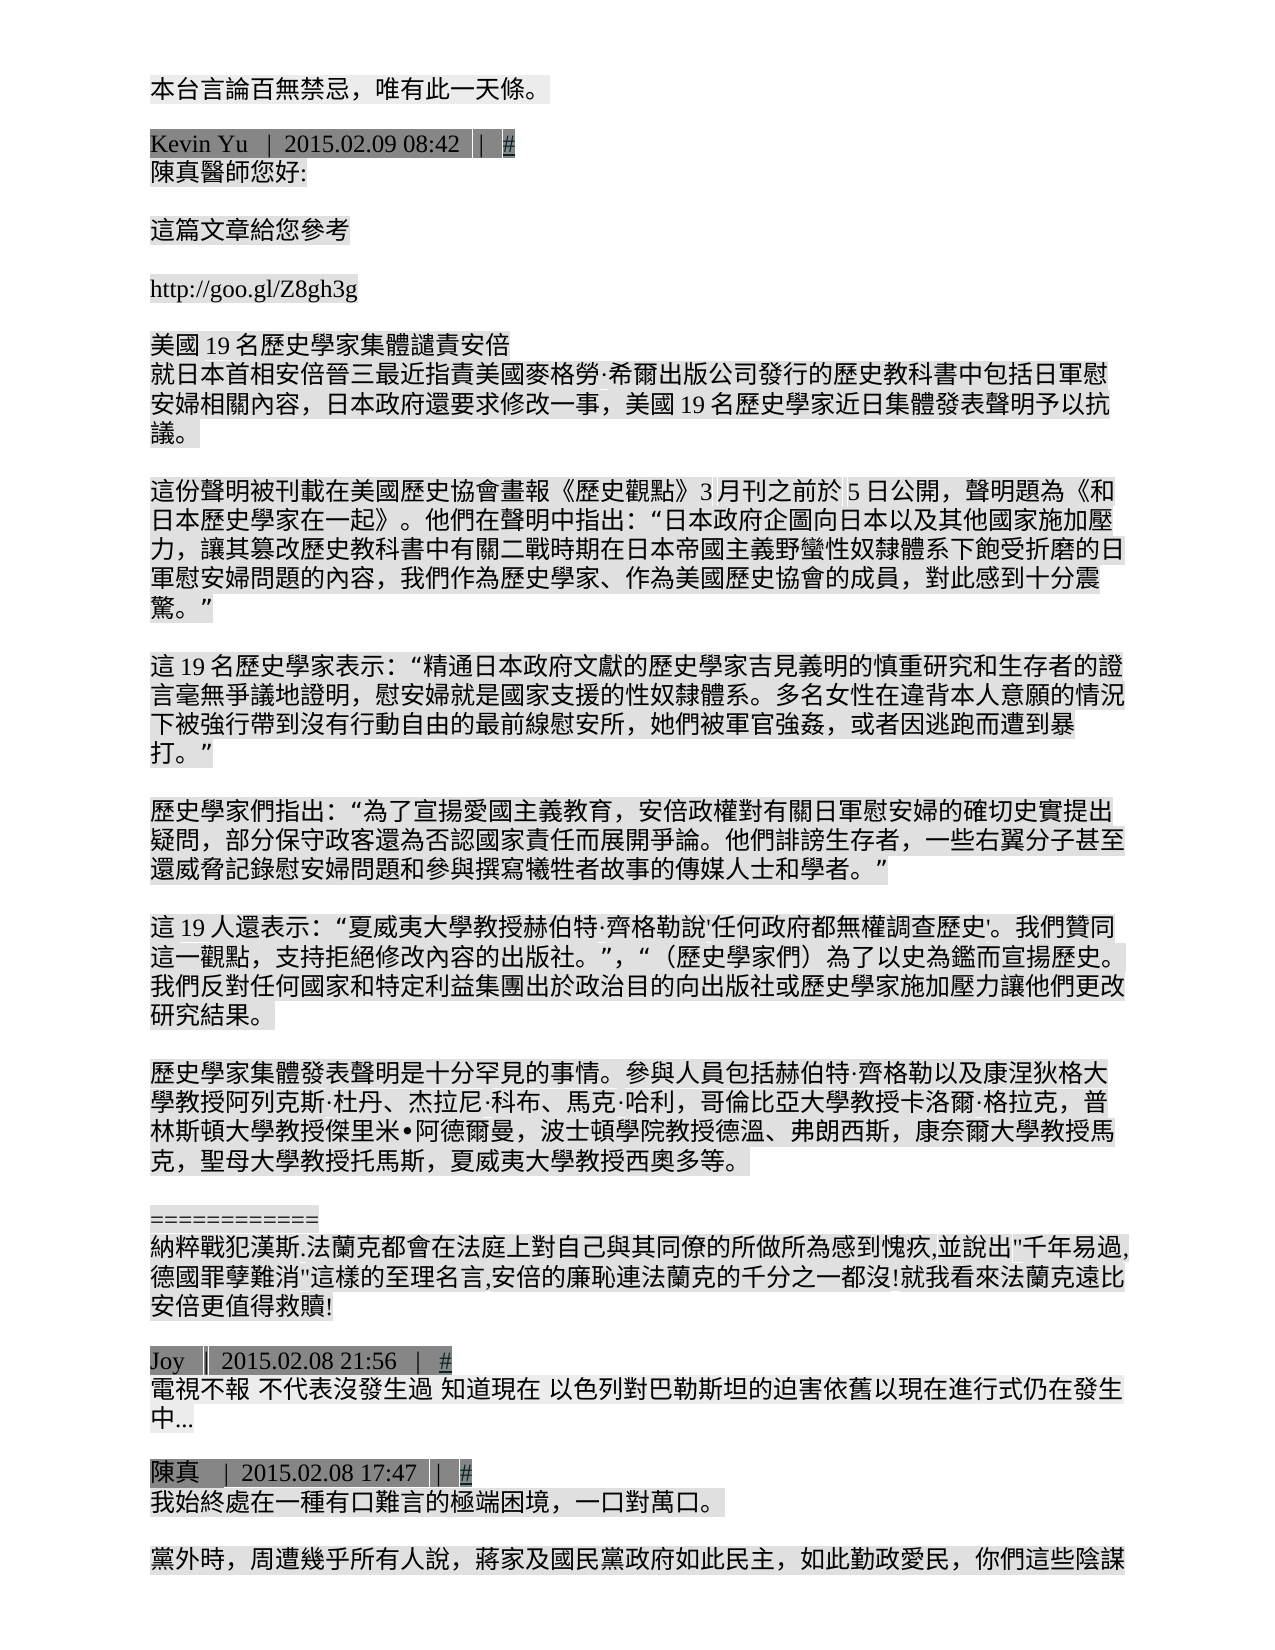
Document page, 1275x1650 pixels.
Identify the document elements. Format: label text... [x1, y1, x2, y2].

text 電視不報 不代表沒發生過 知道現在 以色列對巴勒斯坦的迫害依舊以現在進行式仍在發生中... [150, 1375, 1125, 1433]
text 謝謝Kevin, 最後一段看起來不像報導，是你寫的評論吧？所以我在它和報導之間畫線做了個區隔。 你說： "安倍的廉恥連法蘭克的千分之一都沒!就我看來法蘭克遠比安倍更值得救贖!" 我不認同你這個評論。難道你是上帝，知道誰該獲得救贖誰不應該？ 當我們說歐巴馬或安倍是個混蛋，意味著他們總是幹些天理不容的混蛋事，指的是事而不是人。公眾人物，其人其事往往難以區分，但基本上，我們仍然只能評其事而無法論其人。 這裏有兩層意思： 第一，人與角色不同。例如我過去常說阿扁是天下第一大壞蛋，指的是他做為一個政治人物這個 "角色"，而不是指他這個 "人"。若要論其人，阿扁在我心目中十足是個好人，雖然他壞事做不少，但那是兩回事。人是人，角色是角色。角色屬於一齣眾人可見的戲碼，大家皆可評而論之，但 "人" 卻隱密而神聖，如同神明一般，不該侵犯褻瀆。 第二，天上神明才有資格論人，人怎麼可能評論另一個人？難道你具有神明一般的全能智慧，方足以論斷他人。對我來說，與其說這是一種宗教誡命，不如說它是一種邏輯上的必然。甲畢竟不是乙，乙也終究不是丙，彼此不可能知道或體會對方的一切處境與造化，如何論斷？ 那些喜歡對人說教的，特別令人堵爛，因為 "教" 只能說給自己聽或自言自語說給不特定的眾人聽，不可能、更不應該說給任何一個成年人聽，除非你以為自己是全能的上帝。 那些喜歡對人說教的，你只要把他說的教在他身上演練一遍，保證對方馬上破功。這意思是說，你不可能知道別人的處境與造化，因此，把一套僵化教條拿來教化某人是行不通的；當你自己處於某種生命情境時，你恐怕做得比誰都糟糕。 同理，當某人有著某種在你看來也許充滿缺點的表現時，事實上很可能沒有人在他特有的處境或生命情境下能比他做得更好的了。 我常喜歡引用十七世紀初英國詩人George Herbert 的一句詩這麼說道：聰明人啊！「若你真以為你知道一切，而我一無所知，那麼，請你告訴我，我昨晚的夢。」 講這樣如果太抽象，那不妨想想最基本的生物狀況。比方說靜站好了，我有把握站兩天兩夜也不會倒下，但有些人很可能站20分鐘，我就得擔心她的生命危險了。為什麼？因為生物狀況不一樣。 因此，前者沒有理由嘲笑後者，更不該以為後者只是過慮或假裝。今天要是情境對調，你說不定站兩分鐘就昏倒得CPR了。 這些區分也許很微妙，但它很重要。我認為維根斯坦終其一生其實就只是要講這樣一件事，簡單說就是："這個跟那個不一樣"；一樣是人，但生命情境各有不同。對人對生命最好還是要放尊重些；你不得不尊重，因為這是邏輯之必然。 我完全不認同世上政客所為，甚至恨之入骨。但若做為一個 "人"，當所有政客全上了天堂領賞，我說不定都還在地獄不知道第幾層裏沉淪。我是打心底這麼相信。但這樣一種評論或論斷，只能由我自己告白，旁人無法置喙。 所謂告白(CONFESSION)的意思就是，某些話只能由某個人親口說出，其他所有人都沒有資格批評指教，若敢說上一句，便是褻瀆神明。 本台言論百無禁忌，唯有此一天條。 [150, 75, 1125, 104]
text Joy | 2015.02.08 21:56 | # [150, 1346, 1125, 1375]
text 陳真 | 2015.02.08 17:47 | # [150, 1458, 1125, 1488]
text Kevin Yu | 2015.02.09 08:42 | # [150, 129, 1125, 158]
text 陳真醫師您好: 這篇文章給您參考 http://goo.gl/Z8gh3g 美國19名歷史學家集體譴責安倍 就日本首相安倍晉三最近指責美國麥格勞·希爾出版公司發行的歷史教科書中包括日軍慰安婦相關內容，日本政府還要求修改一事，美國19名歷史學家近日集體發表聲明予以抗議。 這份聲明被刊載在美國歷史協會畫報《歷史觀點》3月刊之前於5日公開，聲明題為《和日本歷史學家在一起》。他們在聲明中指出：“日本政府企圖向日本以及其他國家施加壓力，讓其篡改歷史教科書中有關二戰時期在日本帝國主義野蠻性奴隸體系下飽受折磨的日軍慰安婦問題的內容，我們作為歷史學家、作為美國歷史協會的成員，對此感到十分震驚。” 這19名歷史學家表示：“精通日本政府文獻的歷史學家吉見義明的慎重研究和生存者的證言毫無爭議地證明，慰安婦就是國家支援的性奴隸體系。多名女性在違背本人意願的情況下被強行帶到沒有行動自由的最前線慰安所，她們被軍官強姦，或者因逃跑而遭到暴打。” 歷史學家們指出：“為了宣揚愛國主義教育，安倍政權對有關日軍慰安婦的確切史實提出疑問，部分保守政客還為否認國家責任而展開爭論。他們誹謗生存者，一些右翼分子甚至還威脅記錄慰安婦問題和參與撰寫犧牲者故事的傳媒人士和學者。” 這19人還表示：“夏威夷大學教授赫伯特·齊格勒說'任何政府都無權調查歷史'。我們贊同這一觀點，支持拒絕修改內容的出版社。”，“（歷史學家們）為了以史為鑑而宣揚歷史。我們反對任何國家和特定利益集團出於政治目的向出版社或歷史學家施加壓力讓他們更改研究結果。 歷史學家集體發表聲明是十分罕見的事情。參與人員包括赫伯特·齊格勒以及康涅狄格大學教授阿列克斯·杜丹、杰拉尼·科布、馬克·哈利，哥倫比亞大學教授卡洛爾·格拉克，普林斯頓大學教授傑里米•阿德爾曼，波士頓學院教授德溫、弗朗西斯，康奈爾大學教授馬克，聖母大學教授托馬斯，夏威夷大學教授西奧多等。 ============ 納粹戰犯漢斯.法蘭克都會在法庭上對自己與其同僚的所做所為感到愧疚,並說出"千年易過,德國罪孽難消"這樣的至理名言,安倍的廉恥連法蘭克的千分之一都沒!就我看來法蘭克遠比安倍更值得救贖! [150, 158, 1125, 1321]
text 我始終處在一種有口難言的極端困境，一口對萬口。 黨外時，周遭幾乎所有人說，蔣家及國民黨政府如此民主，如此勤政愛民，你們這些陰謀野心份子卻硬是要破壞社會安定，污蔑政府。 二十年後，民進唬爛黨壯大了，胡作非為變本加厲，扯爛污程度青出於藍，但周遭每個人卻說，民主進步黨勤政清廉愛台灣，誰反對它，誰就是反民主反進步。 一會兒藍一會兒綠，旗子變換有序，扯爛污輪流來；而且，反共抗俄的基調一天也沒變過。這是島內狀況。若是島內島外呢，美國這個天字第一號大惡魔卻始終是大多數世人心目中慈眉善目正義凜然捨身救人的天使。 有些蠢蛋，他蠢在自己的世界裏，不會寫成文字，不會對外發聲。但這島上，無知就是勇氣，愚蠢就是力量，越來越多這樣一些蠢到爆的人，他的愚蠢是對外大放送的；而且，寫起東西來，姿態巍峨，講得好像他很懂很熱血似的。 面對這樣一種眾口鑠金、真理被綁架的年代，你若要一個個開家教班，一個個從頭說起，一個個去澄清、講解，豈不累死？ 在過去，或許可以把洗腦歸因於資訊的壟斷。但這年代，表面上資訊氾濫，但其實氾濫的只是一些垃圾資訊 (就像台灣每天的所謂 "新聞報導" 那樣)或無關宏旨的細節問題，資訊壟斷的本質仍然一如往昔，甚且變本加厲。繁體中文世界(也就是台灣)更是如此。 倫敦有個電影院聚集的廣場，廣場中央有座小公園，公園裏頭有座銅像，很高，可能是莎士比亞吧我不知道，我注意到銅像上有一行小字寫著： "世界沒有黑暗，只有無知"。在我看來，令人厭惡的並非無知，而是無知卻缺乏病識感。明明什麼也不懂，但卻姿態巍峨，蠢話亂噴。 沒有人對於世界負有任何必然的義務，每個人對於世界能做、該做的，也許就只是把自己教育好。就像古代醫師第一倫理守則那樣，first, do no harm. 你我也許無助於世界，但至少，我們應該盡量不要進一步去加深危害。當無知和蠢血帶來一種瀰漫於世的大災難，我們就應學習適當認知人事物，並且控制好自己有害於世的蠢血和低能口水。 今天收到一封素食電子報，我沒訂，莫名其妙就寄到我信箱來。裏頭是一篇裝模作樣的蠢文，可謂典範，建議一讀。我也給回了信，如信末所貼。 對於這樣一篇蠢文，讀來一點都不陌生，在一些蠢血沸騰的所謂運動裏，多得是這樣一種聲音。講好聽是 "純潔" "善意"，但一個18歲以上的成年人如果還如此 "純潔"，那就不能說是純潔而是愚蠢。 至於善意，一個懷有善意的人，其實不太可能如此無知。因為善意就是一種在乎，當你在乎某事，自然就會驅使你去切實了解問題。你看市面上每個生意人，在事關利潤的部份，你找不到幾個無知的純潔者，為什麼？因為他真的在乎，他在乎一己之利益，所以他一定會把自己教育得很好，絕對不可能有離譜的無知出現。 但是，一旦面對公眾事務，人們就無所謂了，隨便了解一下便能口水亂噴，甚至參加抗爭，蠢血沸騰個不停。不過，往往也都沸騰個五分鐘又沒事了，等待下一次的政治動員。 陳真 =============== 你們的嘴巴顯然比大腦發達。何不多看點書再來蠢血沸騰也不遲？ 陳真 -------------- 週一無肉日平台 於 2015年2月8日 寫道： 各位朋友： 俄國總統普丁，是形勢高手，佈局高手，甚至可能是談判高手。一個善於下棋的人，能力很好，卻令人齒冷。 取之有道，取之無道，在一念之間。 如果有力者能兼併弱小者，照這種獸性兼併理論，歐洲應該先會併成只剩幾個大國，比方，變成蘇俄、德國、英國、法國，其它人會不見了。然後，由這幾個國家拚個你死我活，再變成只剩最強的一個，它統一了全歐，就像秦始皇當年愚蠢的想法一樣(注1)。 但即便經過最後的兩次血腥世界大戰，這種情況並未發生。兩次大戰，歐洲都是主戰場，但歐洲人很快發現，打了半天根本無法改變什麼，還是──大國、小國林立，大國和小國並存。 我們覺得，歐洲人應該是從愚蠢中覺悟了，兩次世界大戰，帶給他們的痛苦太大。大家慢慢拆除核彈頭，寬鬆、尊重、和平地維持大大小小、曲曲角角的國界。 沒有想到，普丁打破這種智慧的覺悟。在烏克蘭的克米里亞島之爭中，於烏克蘭政府並沒有犯任何人道上的錯誤的情況下，普丁先偷偷摸摸，繼而說謊，最後看看左右無事，再公然把軍隊開進了克米里亞島，並讓克里米亞經由「先獨立，後併入俄國」的程序，併入俄國。 去年(2014年)四月，俄國正式併吞了原屬於烏克蘭的這個半島。 把軍隊開入別人國家，這是形同宣戰的。這代表了歐洲人將從智慧中，退回「愚蠢的循環」裏。因為這個行動，代表「軍力強者，可以侵略並併吞別人領土」的邏輯是成立的。這好像一台電腦，已被開機，它裏面有作業平台，可以開始活躍工作了。 戰爭的電腦已被開機，以後，歐洲的大國只要力量夠，隨時可以動手。兩次大戰，教訓好像還不夠的樣子。 真的令人氣憤！蘇俄，已經很愚蠢且很慘很慘地禍害過全人類一次了！現在，還想怎樣？ 共產主義、赤化全球，就是蘇俄搞出來的，此一念燒了全球，引發多少戰爭，致使多少人頭落地、家庭流離失所？！赤化全球，是不是愚蠢，只要看目前全球還剩幾個國家在實施共產主義(北韓吧？！)就知道了。他們自己愚蠢就算了，還拖著我們！ 通往地獄之路，往往是善意造成的。共產主義的目標是好的，我們甚至相信當初列寧赤化全球的出發點也是善意的，他想解放貧苦的階層，但手段錯誤、方法愚蠢，卻造成了人類的浩劫。 克里米亞島並不是不能獨立，並不是不能併入俄國。此島絕大多數的居民是講俄語的俄裔，只要透過和平和文明的方法並在事後照顧好不願獨立的人，獨立是合理的。 獨立和統一，都是中性的目標，但過程會讓整個事情呈現兩種完全不同的樣貌。規劃獨立或統一，應該經過非常長的合理時間做沈澱，雙方心平氣和互相討論，並有秩序地達成。以克島為例，好好討論，比方財產如何劃分，該還給人家烏克蘭政府的，要怎麼還，對不願留在克島的人，應怎樣協助遷移……等等，而基本的主軸，應該是「人本」、「人道」、「和平」。 以蘇格蘭規劃脫離聯合公國，加拿大「魁北克」希望自立為例證，分合結果反而不是太重要，其尊重當地居民的「文明過程」，才真是讓我們看到了「愚」和「賢」的不同選擇。 普丁在蘇俄，享有民主國家很罕見很罕見的高民調支持率。 蘇俄很遠，我們對它不是很了解，我們對蘇俄人也沒偏見。 但俄國軍隊入侵烏克蘭，應該也不只是普丁一個人的意思。國會是高票通過同意普丁出兵的。 這可能是整個蘇俄人的罪。 當然，所幸，我們在事件之起，也看到了蘇俄仍留著一股清醒的良心。 在蘇俄軍事干預克里米亞前夕，我們看到了五萬個蘇俄人站出來在莫斯科遊行，口號是「烏克蘭的事，我們放手吧！」 真希望，這一股清醒良心，比五萬，可以多一點！ 我們說，普丁是下棋高手，居心很遠，手段卻很現實、高明。他只吃了克里米亞，其它的先放著(而且當籌碼)，做得剛剛好，就是要讓西方國家「吞不下去，但又吐不出來」，「矯」在那邊，無計可施。長久之後，普丁的佔領，會成為一種「(永久的)現狀」。(注2) 普丁這種「我玩戰爭紅線，因我知道你們不想玩，文明的人不會想玩」的技倆，的確玩得讓西方國家目前有點無計可施。普丁得到現實的利益，也滿足了蘇俄人的民心，又不至真的引發大戰。 西方和聯合國，目前主體上只能「經濟制裁」蘇俄。蘇俄有沒有偉大的歷史我們不知道，但目前的蘇俄，確實不是個太有面子的國家。這個國家，目前基本上是不能自立的，他們不是靠大腦或雙手，而是靠賣老祖宗留下的土地──其地又冒出的石油來維生。蘇俄目前政府，每年靠石油來補足它約一半的支出；沒有石油，說不定它要立刻宣布破產。 這也是為何幾個月前，蘇俄的貨幣瘋狂大貶值、社會動盪。因西方經濟制裁，加上油價大跌(注3)，蘇俄就亂了。 目前烏克蘭東部等地區，政府和親俄的民兵還在打仗，民兵還打下完全無辜的馬來西亞民航機。 唯一有實力的西方政府如何讓蘇俄還回公平和正義呢？很難。高明的話，應分「能說的」、「不能說的」兩方面做下去。無論如何，我們很欣賞德國鐵娘子梅克爾總理說的一句話：蘇俄怎麼處理克里米亞都可以，就是沒有「開出部隊」的這個選項！全世界一百多個國家不承認蘇俄對克里米亞的兼併，但其中梅克爾是最強硬主張制裁蘇俄的，這位女子，真的讓大多數的男政客汗顏。 近悅遠來，以德服人，勇者先讓(說「強者先讓」也行)，會讓這個世界走向「正循環」，如普丁的作為，是開啟了讓世界「負循環」之門。 併吞克里米亞後，普丁親到克里米亞視察，發表演說時，還威脅丟核子武器(見附加檔案)。他還賣乖說：「感謝上帝，沒有人想對蘇俄發動大規模衝突」。 核武很了不起嗎？它就是把我們一次大規模殺死而已！這又如何？我們不過是早一點走，早一點上天堂而已！ 人們本來就有可能在野外被一隻畜牲殺死，但殺我們的，還是一隻畜牲。 如果今天蘇俄旁邊不是烏克蘭，而是美國，普丁敢這樣嗎？儒夫！ Soul R. vegan店面 請容我們說一點素菜。 台灣素餐廳不多，西餐式的更少。最近台北忠孝西路出現了一家素西餐店「Soul R. vegan靈魂餐廳」，食物水準相當傑出並富特色，更難得的是，他們是家Vegan餐廳，不但無肉，連奶蛋也沒有──這打破西餐不能沒有奶蛋的神話。Soul R. vegan的湯品、麵食尤佳，但鐵板排類略弱。 我們多麼希望吃到好的素食鐵板排！目前只台北羅斯福一家「新卡莎素食西餐廳」可吃到好的鐵板杏包菇排。大家加油。 素墨魚麵 黑鑽飯 湯品一流 內裝潢 週一無肉日聯絡平台 蘇小歡 敬上 注1：始皇死後，秦帝國只維持三年半，和他的「萬萬年」大夢，相去很遠。 注2：這個世界，除了靈魂、佛性、上帝之心，事實上沒有「永久」這個東西。 注3：西方制裁和油價下跌是造成俄幣瘋狂大貶的兩個原因，而油價下跌，又和西方之制裁有依黏關係。 注4：「習近平誓言：追求國家目標，永不使用武力」──願他的話是真的。 (本「通函」定期每月第一個週一的前夕寄發)--- 本信歡迎轉傳，也可告知親友上網增訂本電子報；但若造成您的困擾，則請上網退訂本電子報。 欲連絡我們，請勿直接用本信回覆──因系統關係，我們看不到的。請用以下(電子郵箱)地址連絡： meatfreeorg@gmail.com 謝謝！ 週一無肉日聯絡平台 敬啟 網址：http://www.meatfree.org.tw/ [150, 1488, 1125, 1575]
